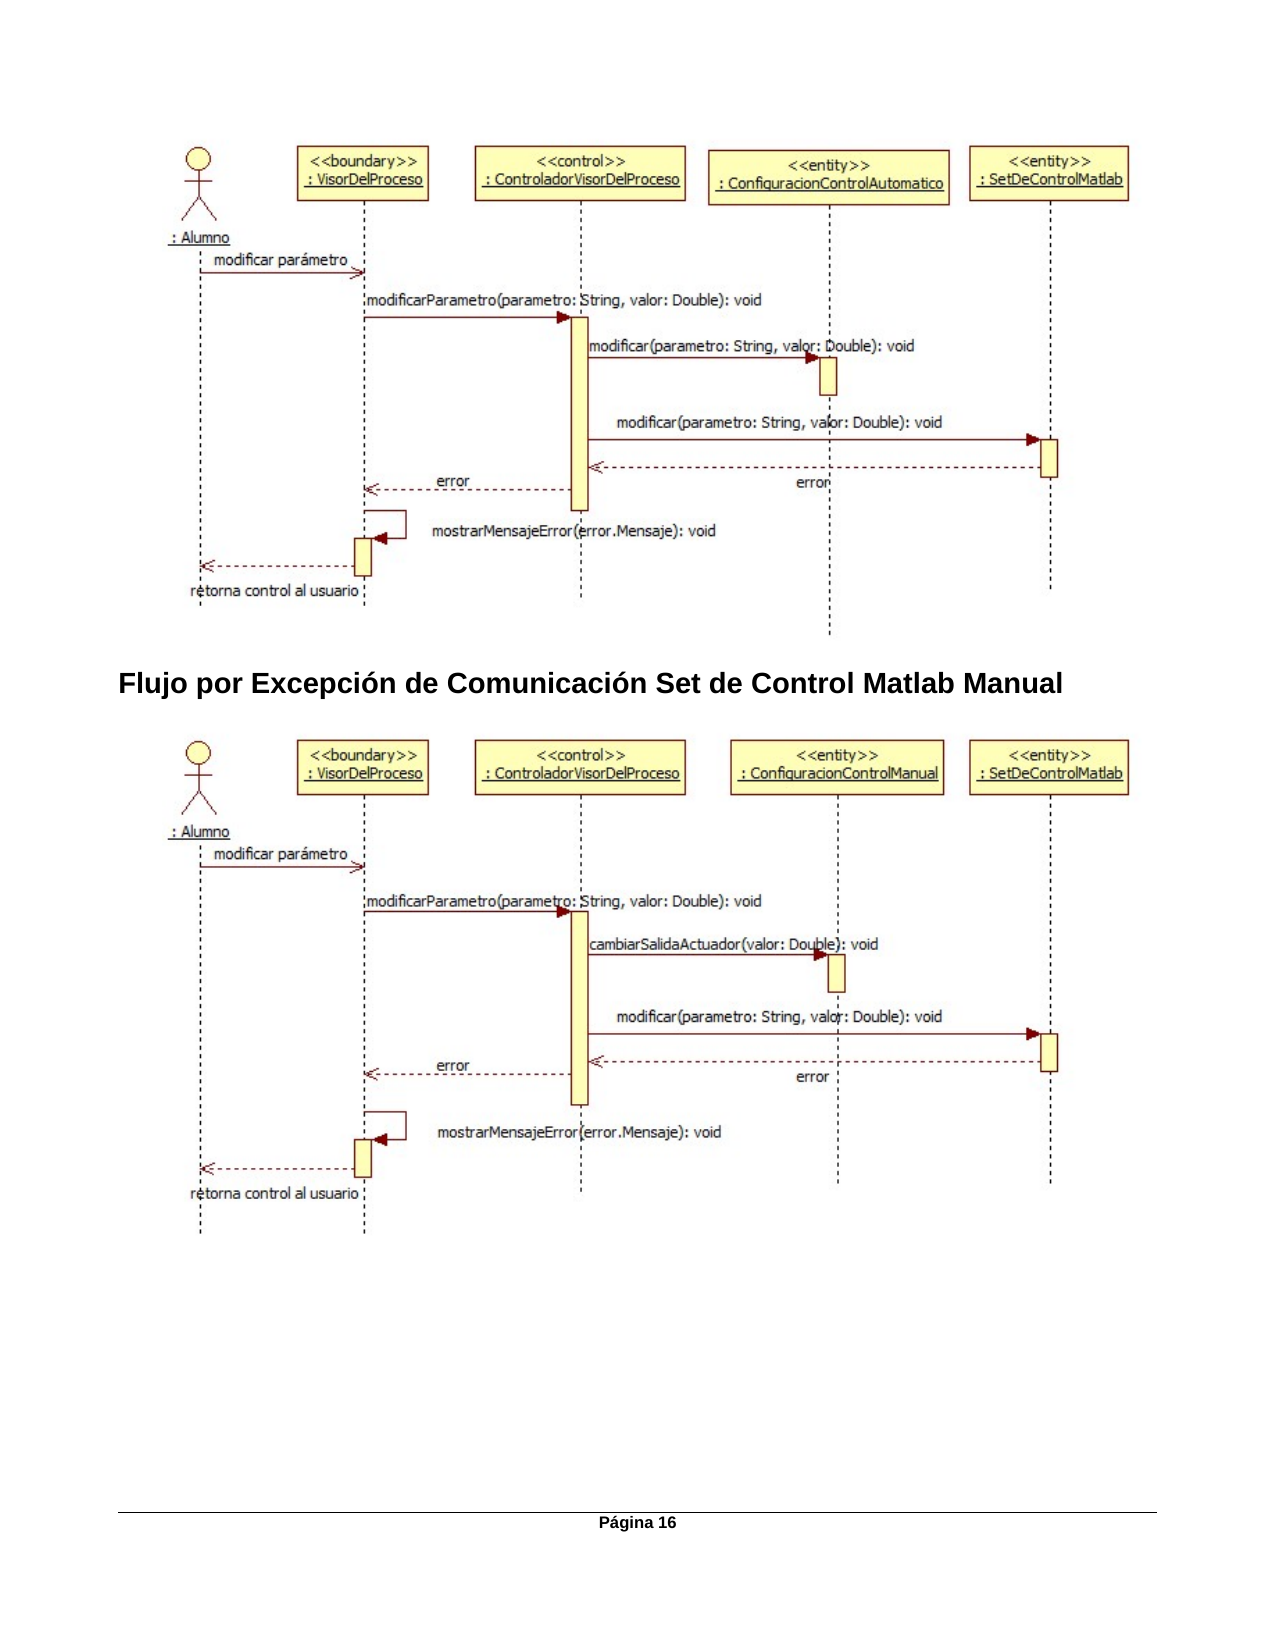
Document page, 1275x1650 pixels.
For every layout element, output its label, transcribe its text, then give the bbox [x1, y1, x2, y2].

subtitle Flujo por Excepción de Comunicación Set de Control Matlab Manual [118, 663, 1157, 700]
picture [118, 118, 1157, 663]
picture [118, 712, 1157, 1263]
